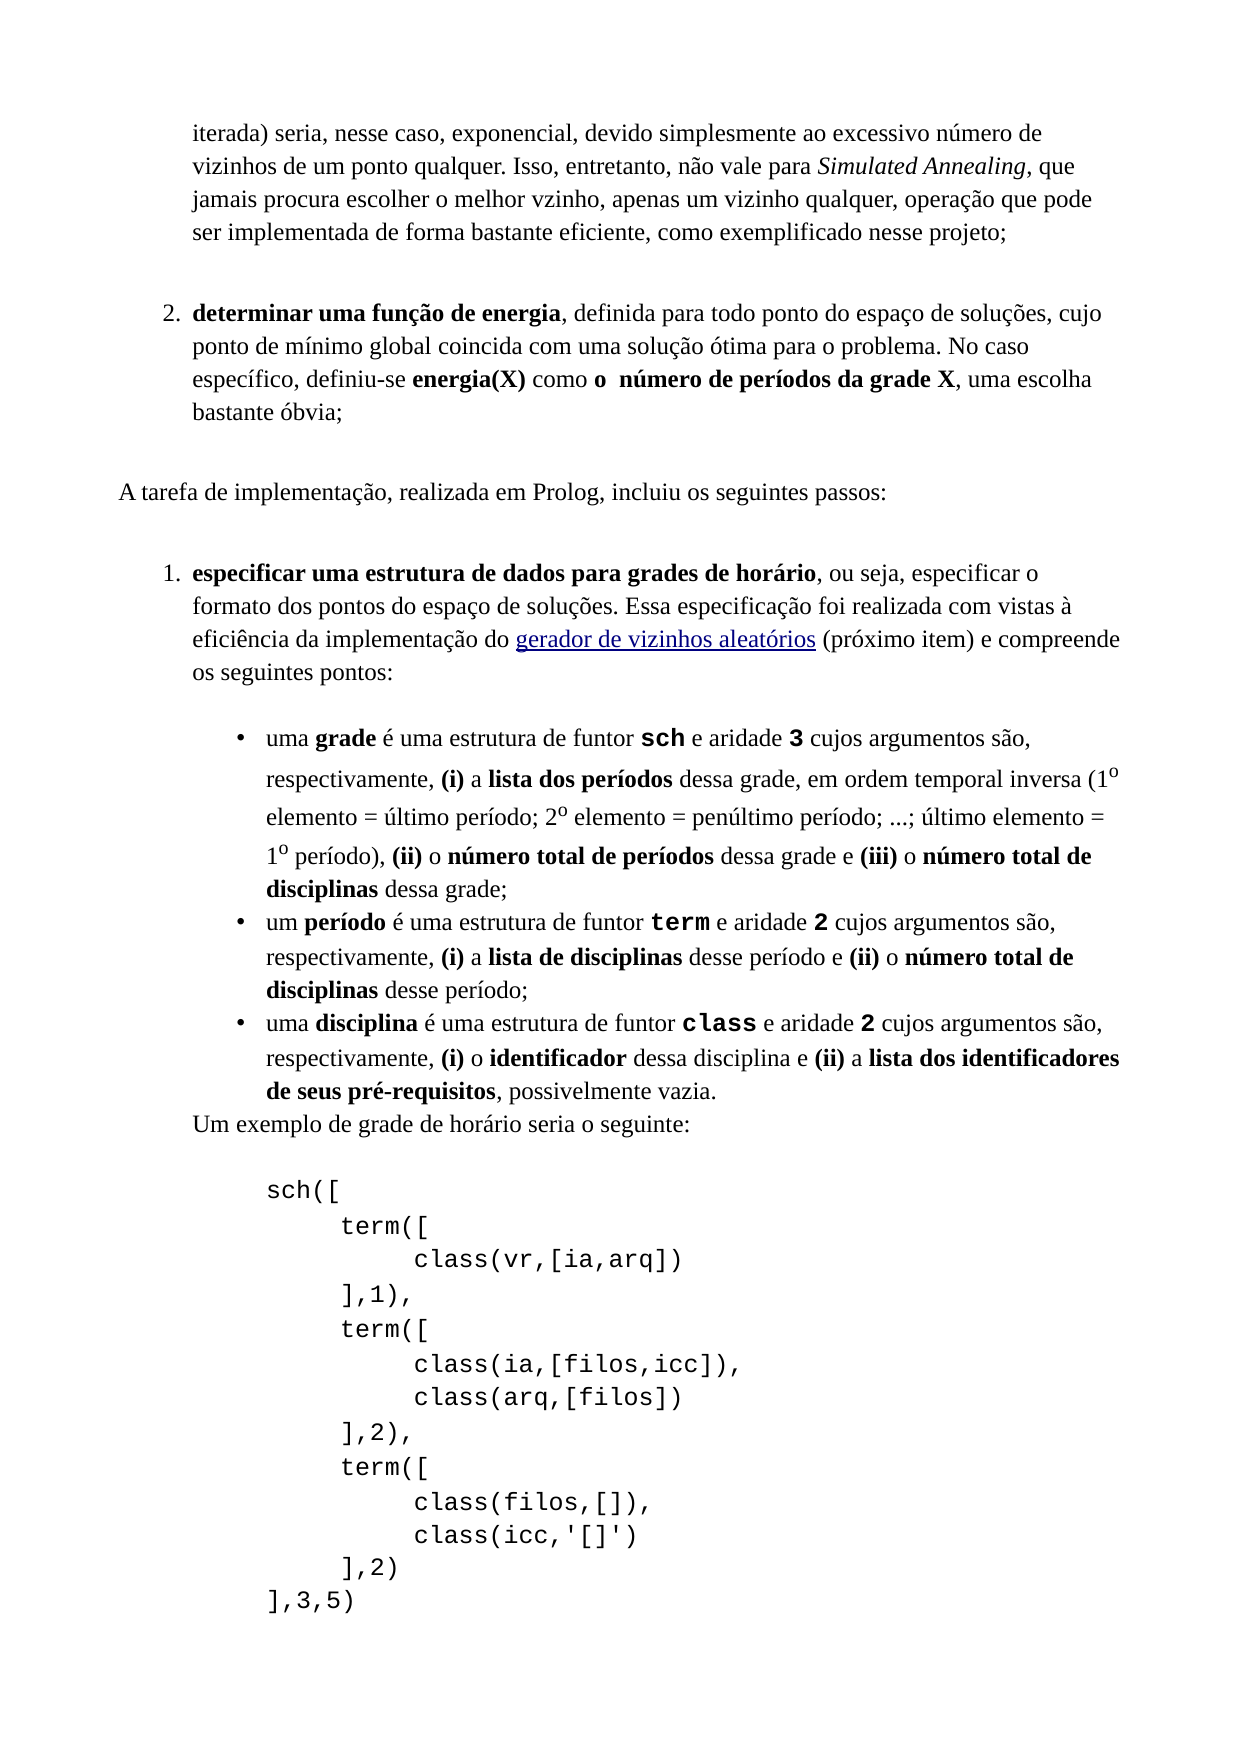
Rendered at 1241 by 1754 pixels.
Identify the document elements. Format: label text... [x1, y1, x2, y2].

list class(vr,[ia,arq]) [384, 1246, 1122, 1274]
list um período é uma estrutura de funtor term e aridade 2 cujos argumentos são, respectivamente, (i) a lista de disciplinas desse período e (ii) o número total de disciplinas desse período; [236, 907, 1122, 1004]
list determinar uma função de energia, definida para todo ponto do espaço de soluções, cujo ponto de mínimo global coincida com uma solução ótima para o problema. No caso específico, definiu-se energia(X) como o número de períodos da grade X, uma escolha bastante óbvia; [162, 298, 1122, 459]
list ],2), term([ [310, 1417, 1122, 1483]
list class(ia,[filos,icc]), class(arq,[filos]) [384, 1349, 1122, 1412]
list uma disciplina é uma estrutura de funtor class e aridade 2 cujos argumentos são, respectivamente, (i) o identificador dessa disciplina e (ii) a lista dos identificadores de seus pré-requisitos, possivelmente vazia. [236, 1008, 1122, 1105]
list ],1), term([ [310, 1279, 1122, 1344]
list class(filos,[]), class(icc,'[]') [384, 1487, 1122, 1551]
list sch([ [236, 1175, 1122, 1206]
list Um exemplo de grade de horário seria o seguinte: [162, 1109, 1122, 1171]
text A tarefa de implementação, realizada em Prolog, incluiu os seguintes passos: [118, 477, 1122, 539]
list ],3,5) [236, 1587, 1122, 1616]
list especificar uma estrutura de dados para grades de horário, ou seja, especificar o formato dos pontos do espaço de soluções. Essa especificação foi realizada com vistas à eficiência da implementação do gerador de vizinhos aleatórios (próximo item) e compreende os seguintes pontos: [162, 558, 1122, 719]
list term([ [310, 1211, 1122, 1242]
list ],2) [310, 1555, 1122, 1583]
list uma grade é uma estrutura de funtor sch e aridade 3 cujos argumentos são, respectivamente, (i) a lista dos períodos dessa grade, em ordem temporal inversa (1o elemento = último período; 2o elemento = penúltimo período; ...; último elemento = 1o período), (ii) o número total de períodos dessa grade e (iii) o número total de disciplinas dessa grade; [236, 723, 1122, 903]
list iterada) seria, nesse caso, exponencial, devido simplesmente ao excessivo número de vizinhos de um ponto qualquer. Isso, entretanto, não vale para Simulated Annealing, que jamais procura escolher o melhor vzinho, apenas um vizinho qualquer, operação que pode ser implementada de forma bastante eficiente, como exemplificado nesse projeto; [162, 118, 1122, 279]
